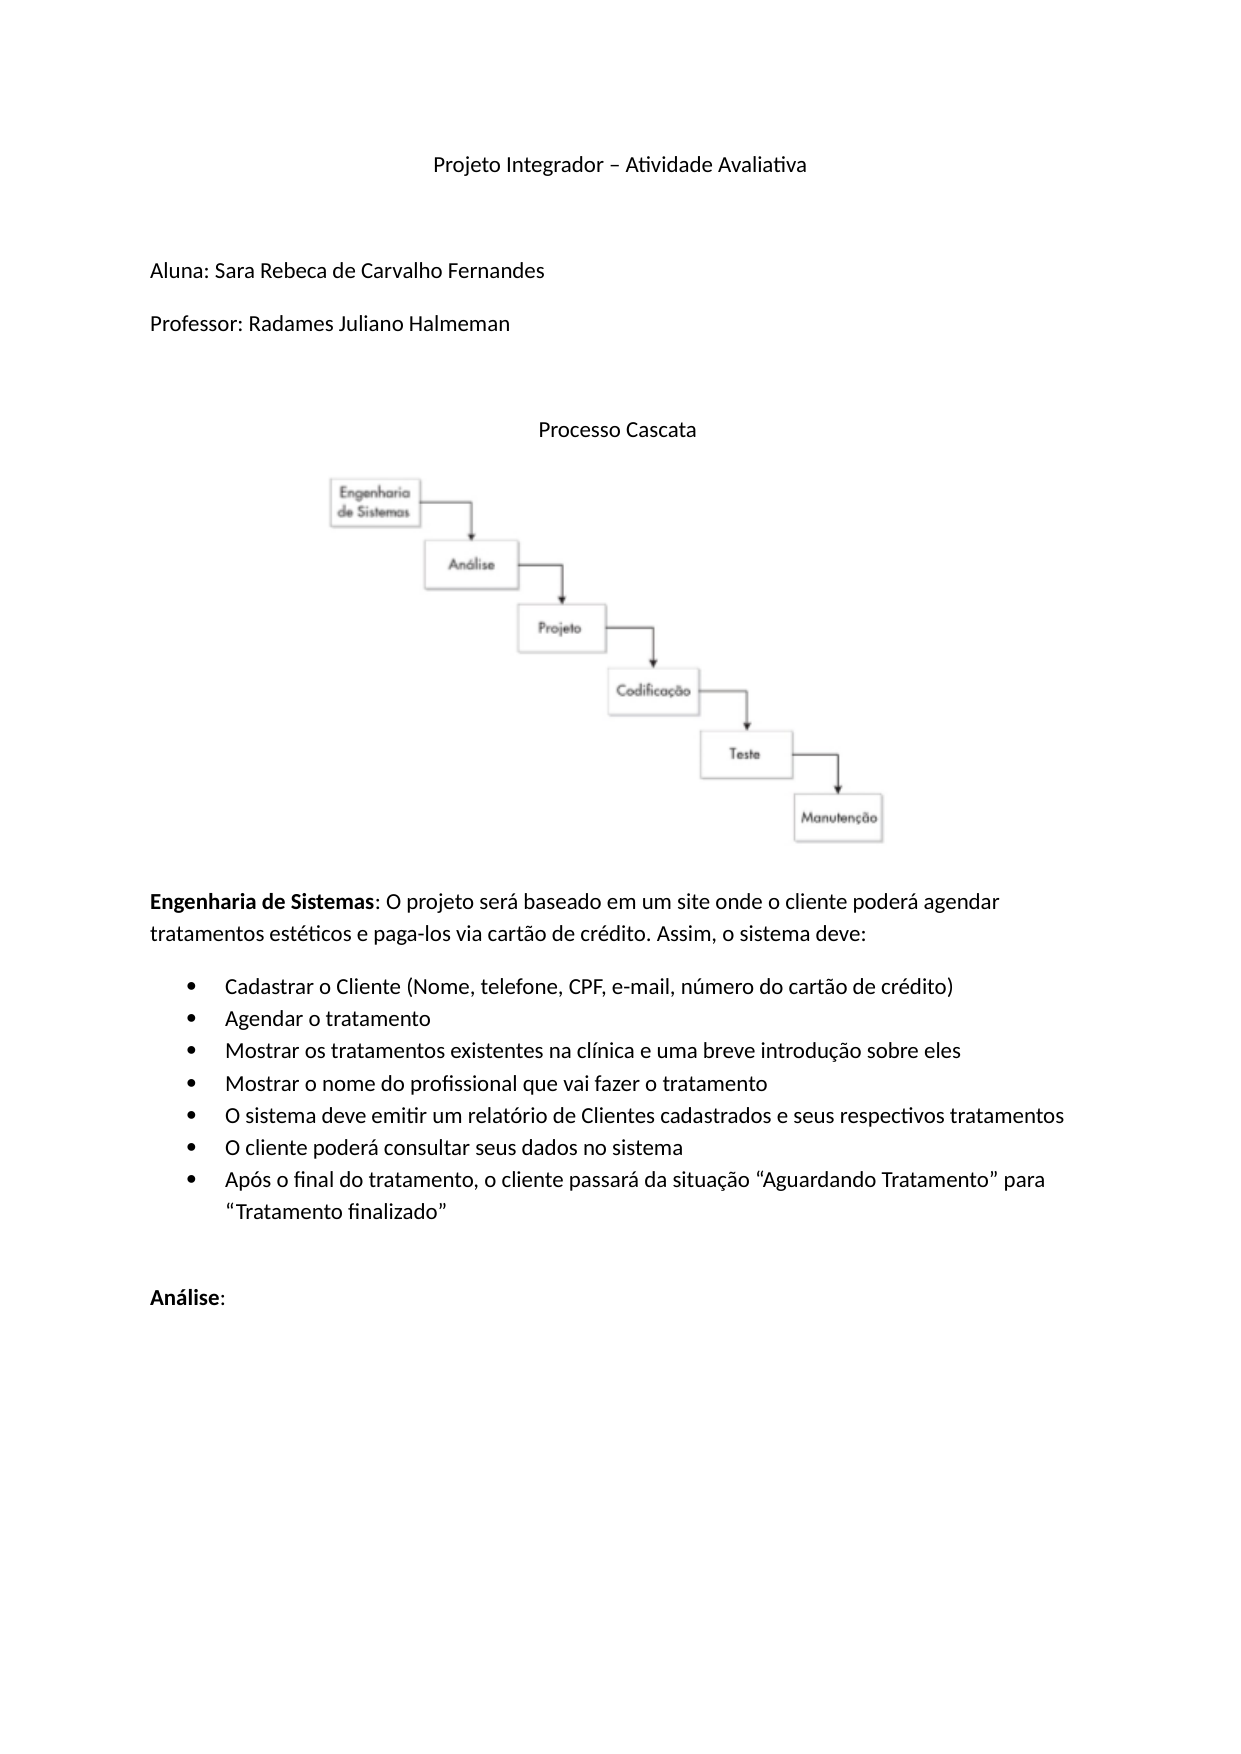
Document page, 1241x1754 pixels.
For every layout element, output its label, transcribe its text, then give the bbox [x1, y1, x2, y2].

text Aluna: Sara Rebeca de Carvalho Fernandes [150, 256, 1090, 284]
picture [301, 468, 938, 861]
text Análise: [150, 1283, 1090, 1311]
list Cadastrar o Cliente (Nome, telefone, CPF, e-mail, número do cartão de crédito) [187, 972, 1090, 1000]
list Agendar o tratamento [187, 1004, 1090, 1032]
list O sistema deve emitir um relatório de Clientes cadastrados e seus respectivos tratamentos [187, 1101, 1090, 1129]
text Engenharia de Sistemas: O projeto será baseado em um site onde o cliente poderá agendar tratamentos estéticos e paga-los via cartão de crédito. Assim, o sistema deve: [150, 887, 1090, 947]
text Projeto Integrador – Atividade Avaliativa [150, 150, 1090, 178]
list Mostrar os tratamentos existentes na clínica e uma breve introdução sobre eles [187, 1036, 1090, 1064]
list O cliente poderá consultar seus dados no sistema [187, 1133, 1090, 1161]
list Mostrar o nome do profissional que vai fazer o tratamento [187, 1069, 1090, 1097]
list Após o final do tratamento, o cliente passará da situação “Aguardando Tratamento” para “Tratamento finalizado” [187, 1165, 1090, 1225]
text Processo Cascata [150, 415, 1090, 443]
text Professor: Radames Juliano Halmeman [150, 309, 1090, 337]
